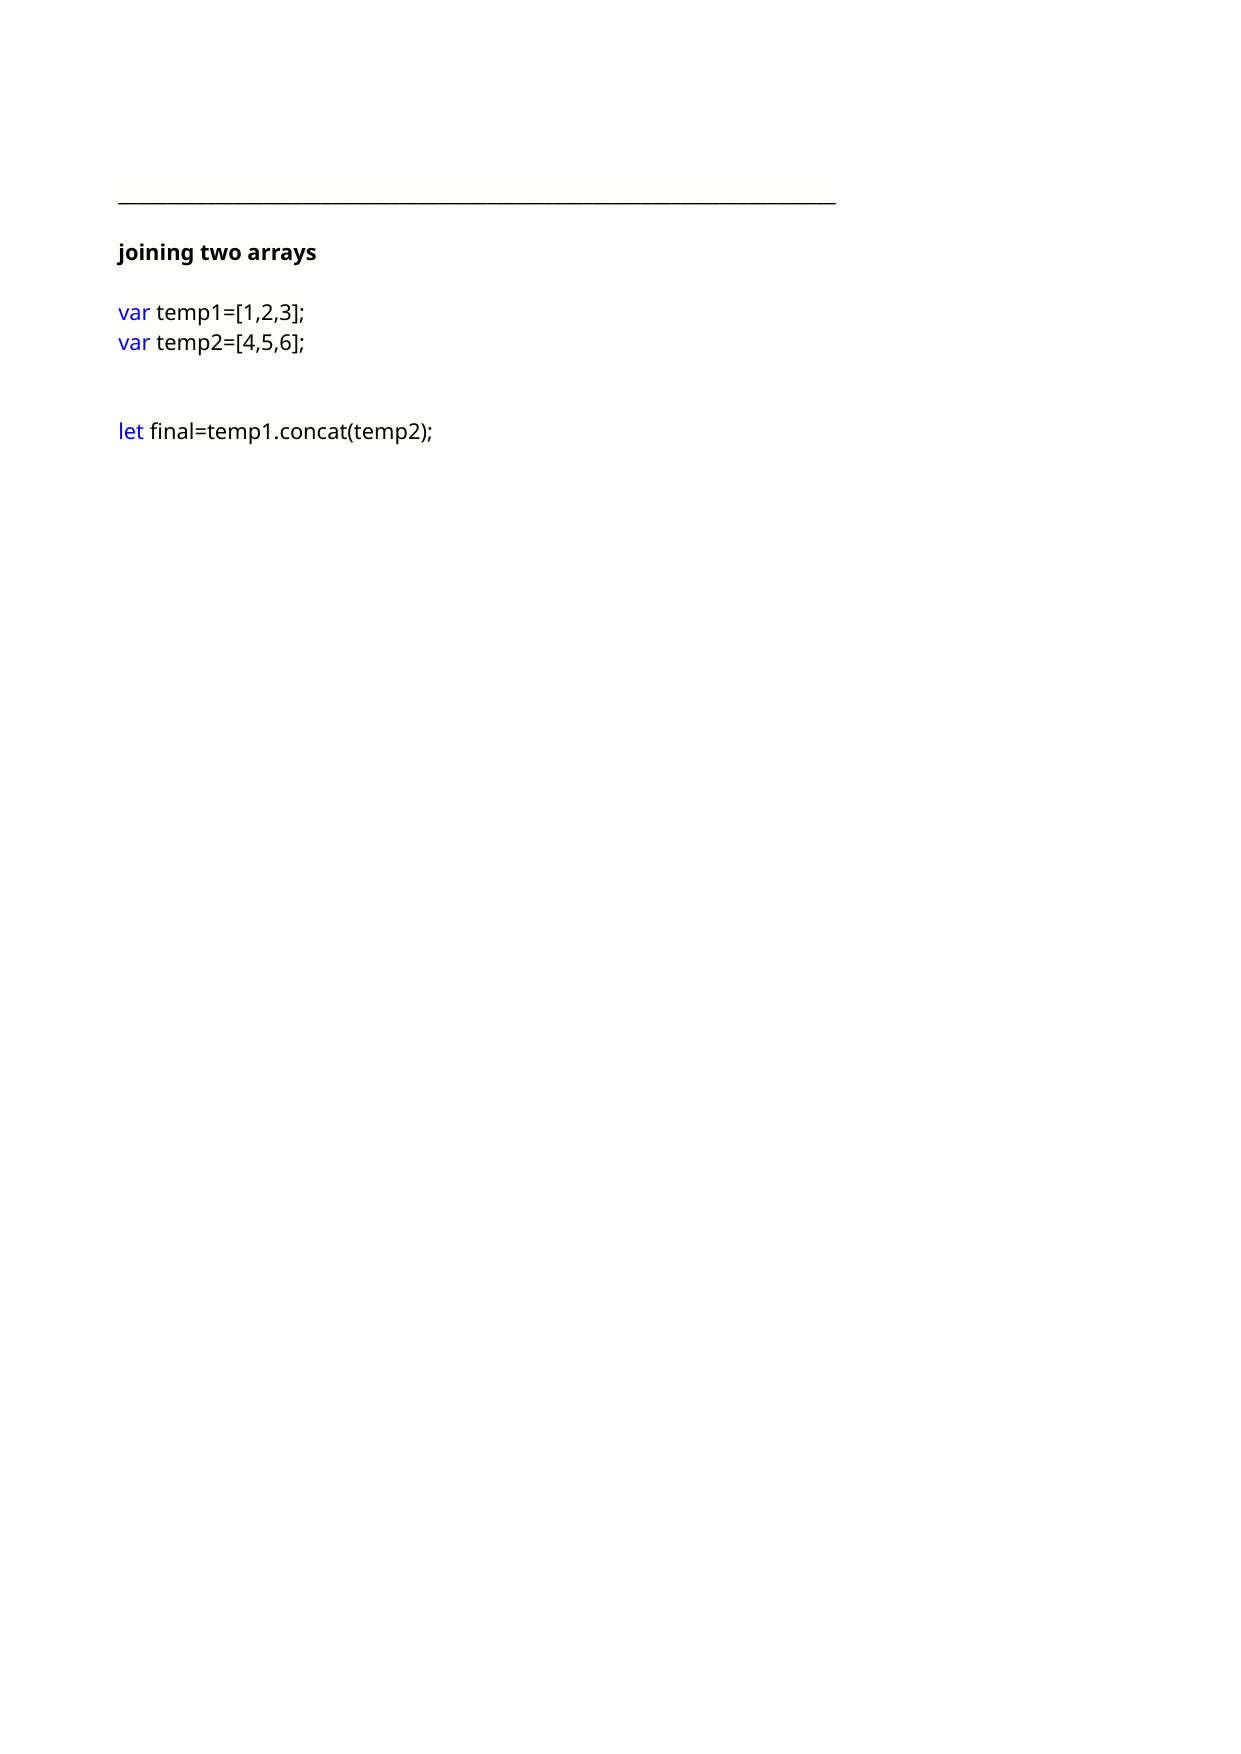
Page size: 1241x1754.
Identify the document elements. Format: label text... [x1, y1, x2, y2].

text var temp1=[1,2,3]; [118, 297, 1122, 327]
text __________________________________________________________________________ [118, 178, 1122, 207]
text joining two arrays [118, 237, 1122, 267]
text let final=temp1.concat(temp2); [118, 416, 1122, 446]
text var temp2=[4,5,6]; [118, 327, 1122, 356]
